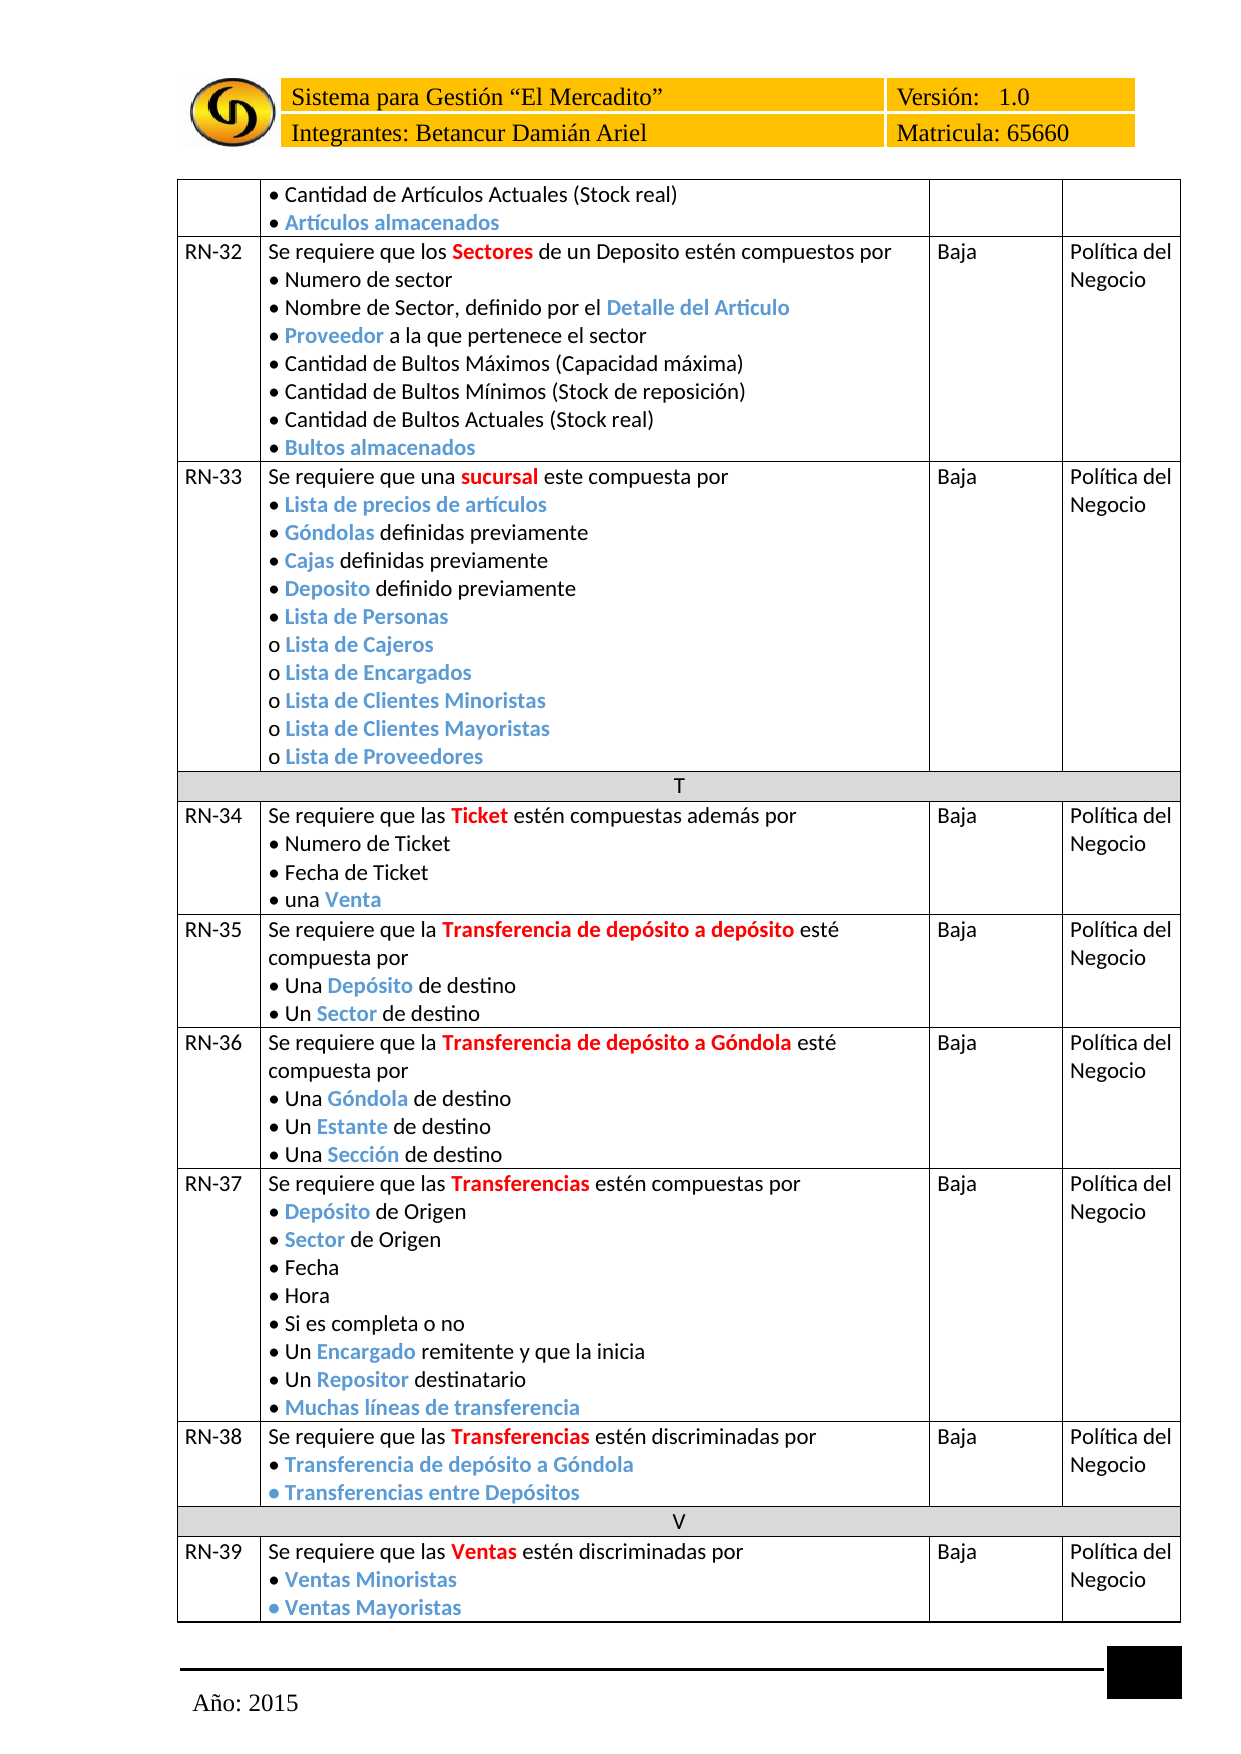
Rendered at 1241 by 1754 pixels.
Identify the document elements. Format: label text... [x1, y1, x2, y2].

table_cell RN-36 [178, 1028, 260, 1168]
table_cell RN-32 [178, 237, 260, 461]
table_cell Política del Negocio [1063, 462, 1180, 771]
table_cell RN-38 [178, 1422, 260, 1506]
table_cell Se requiere que las Transferencias estén compuestas por • Depósito de Origen • Sector de Origen • Fecha • Hora • Si es completa o no • Un Encargado remitente y que la inicia • Un Repositor destinatario • Muchas líneas de transferencia [261, 1169, 929, 1421]
table_cell Baja [930, 237, 1062, 461]
table_cell RN-39 [178, 1537, 260, 1621]
table_cell Baja [930, 802, 1062, 914]
table_cell Baja [930, 1028, 1062, 1168]
table_cell T [178, 772, 1180, 801]
table_cell Política del Negocio [1063, 1169, 1180, 1421]
table_cell Política del Negocio [1063, 1422, 1180, 1506]
table_cell Baja [930, 1537, 1062, 1621]
table_cell Política del Negocio [1063, 1028, 1180, 1168]
table_cell Baja [930, 462, 1062, 771]
table_cell Baja [930, 1169, 1062, 1421]
table_cell RN-37 [178, 1169, 260, 1421]
table_cell Se requiere que la Transferencia de depósito a Góndola esté compuesta por • Una Góndola de destino • Un Estante de destino • Una Sección de destino [261, 1028, 929, 1168]
table_cell Política del Negocio [1063, 237, 1180, 461]
table_cell Política del Negocio [1063, 802, 1180, 914]
table_cell • Cantidad de Artículos Actuales (Stock real) • Artículos almacenados [261, 180, 929, 236]
table_cell RN-35 [178, 915, 260, 1027]
table_cell Se requiere que la Transferencia de depósito a depósito esté compuesta por • Una Depósito de destino • Un Sector de destino [261, 915, 929, 1027]
table_cell Baja [930, 1422, 1062, 1506]
table_cell V [178, 1507, 1180, 1536]
table_cell RN-33 [178, 462, 260, 771]
table_cell Se requiere que las Ticket estén compuestas además por • Numero de Ticket • Fecha de Ticket • una Venta [261, 802, 929, 914]
table_cell Se requiere que una sucursal este compuesta por • Lista de precios de artículos • Góndolas definidas previamente • Cajas definidas previamente • Deposito definido previamente • Lista de Personas o Lista de Cajeros o Lista de Encargados o Lista de Clientes Minoristas o Lista de Clientes Mayoristas o Lista de Proveedores [261, 462, 929, 771]
table_cell Baja [930, 915, 1062, 1027]
table_cell [178, 180, 260, 236]
table_cell Se requiere que las Ventas estén discriminadas por • Ventas Minoristas • Ventas Mayoristas [261, 1537, 929, 1621]
table_cell Se requiere que las Transferencias estén discriminadas por • Transferencia de depósito a Góndola • Transferencias entre Depósitos [261, 1422, 929, 1506]
table_cell [1063, 180, 1180, 236]
table_cell Política del Negocio [1063, 915, 1180, 1027]
table_cell Se requiere que los Sectores de un Deposito estén compuestos por • Numero de sector • Nombre de Sector, definido por el Detalle del Articulo • Proveedor a la que pertenece el sector • Cantidad de Bultos Máximos (Capacidad máxima) • Cantidad de Bultos Mínimos (Stock de reposición) • Cantidad de Bultos Actuales (Stock real) • Bultos almacenados [261, 237, 929, 461]
table_cell RN-34 [178, 802, 260, 914]
table_cell [930, 180, 1062, 236]
table_cell Política del Negocio [1063, 1537, 1180, 1621]
